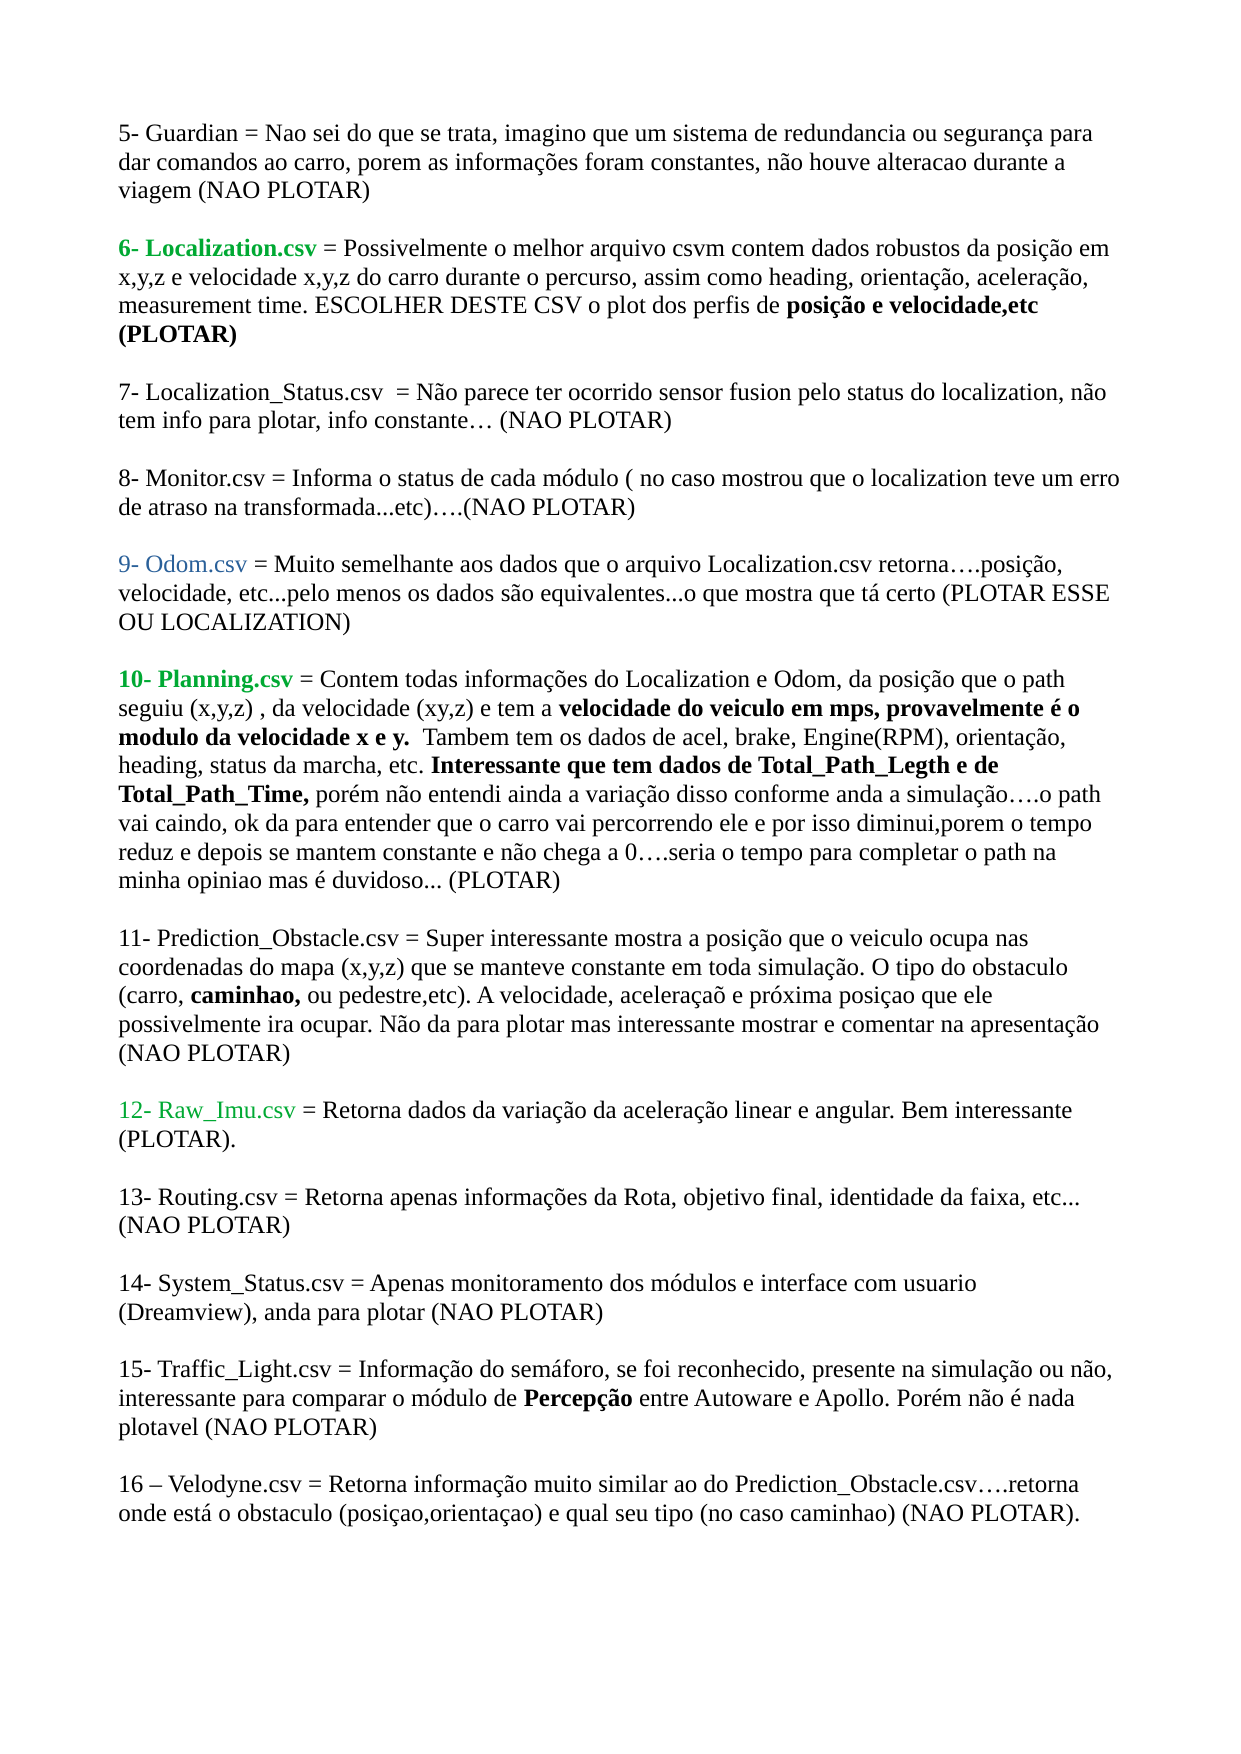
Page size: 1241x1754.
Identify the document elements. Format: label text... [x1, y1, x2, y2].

text 10- Planning.csv = Contem todas informações do Localization e Odom, da posição que o path seguiu (x,y,z) , da velocidade (xy,z) e tem a velocidade do veiculo em mps, provavelmente é o modulo da velocidade x e y. Tambem tem os dados de acel, brake, Engine(RPM), orientação, heading, status da marcha, etc. Interessante que tem dados de Total_Path_Legth e de Total_Path_Time, porém não entendi ainda a variação disso conforme anda a simulação….o path vai caindo, ok da para entender que o carro vai percorrendo ele e por isso diminui,porem o tempo reduz e depois se mantem constante e não chega a 0….seria o tempo para completar o path na minha opiniao mas é duvidoso... (PLOTAR) [118, 664, 1122, 894]
text 14- System_Status.csv = Apenas monitoramento dos módulos e interface com usuario (Dreamview), anda para plotar (NAO PLOTAR) [118, 1268, 1122, 1326]
text 8- Monitor.csv = Informa o status de cada módulo ( no caso mostrou que o localization teve um erro de atraso na transformada...etc)….(NAO PLOTAR) [118, 463, 1122, 521]
text 7- Localization_Status.csv = Não parece ter ocorrido sensor fusion pelo status do localization, não tem info para plotar, info constante… (NAO PLOTAR) [118, 377, 1122, 434]
text 9- Odom.csv = Muito semelhante aos dados que o arquivo Localization.csv retorna….posição, velocidade, etc...pelo menos os dados são equivalentes...o que mostra que tá certo (PLOTAR ESSE OU LOCALIZATION) [118, 549, 1122, 636]
text 16 – Velodyne.csv = Retorna informação muito similar ao do Prediction_Obstacle.csv….retorna onde está o obstaculo (posiçao,orientaçao) e qual seu tipo (no caso caminhao) (NAO PLOTAR). [118, 1469, 1122, 1527]
text 15- Traffic_Light.csv = Informação do semáforo, se foi reconhecido, presente na simulação ou não, interessante para comparar o módulo de Percepção entre Autoware e Apollo. Porém não é nada plotavel (NAO PLOTAR) [118, 1354, 1122, 1441]
text 13- Routing.csv = Retorna apenas informações da Rota, objetivo final, identidade da faixa, etc...(NAO PLOTAR) [118, 1182, 1122, 1239]
text 11- Prediction_Obstacle.csv = Super interessante mostra a posição que o veiculo ocupa nas coordenadas do mapa (x,y,z) que se manteve constante em toda simulação. O tipo do obstaculo (carro, caminhao, ou pedestre,etc). A velocidade, aceleraçaõ e próxima posiçao que ele possivelmente ira ocupar. Não da para plotar mas interessante mostrar e comentar na apresentação (NAO PLOTAR) [118, 923, 1122, 1067]
text 12- Raw_Imu.csv = Retorna dados da variação da aceleração linear e angular. Bem interessante (PLOTAR). [118, 1096, 1122, 1153]
text 6- Localization.csv = Possivelmente o melhor arquivo csvm contem dados robustos da posição em x,y,z e velocidade x,y,z do carro durante o percurso, assim como heading, orientação, aceleração, measurement time. ESCOLHER DESTE CSV o plot dos perfis de posição e velocidade,etc (PLOTAR) [118, 233, 1122, 348]
text 5- Guardian = Nao sei do que se trata, imagino que um sistema de redundancia ou segurança para dar comandos ao carro, porem as informações foram constantes, não houve alteracao durante a viagem (NAO PLOTAR) [118, 118, 1122, 204]
